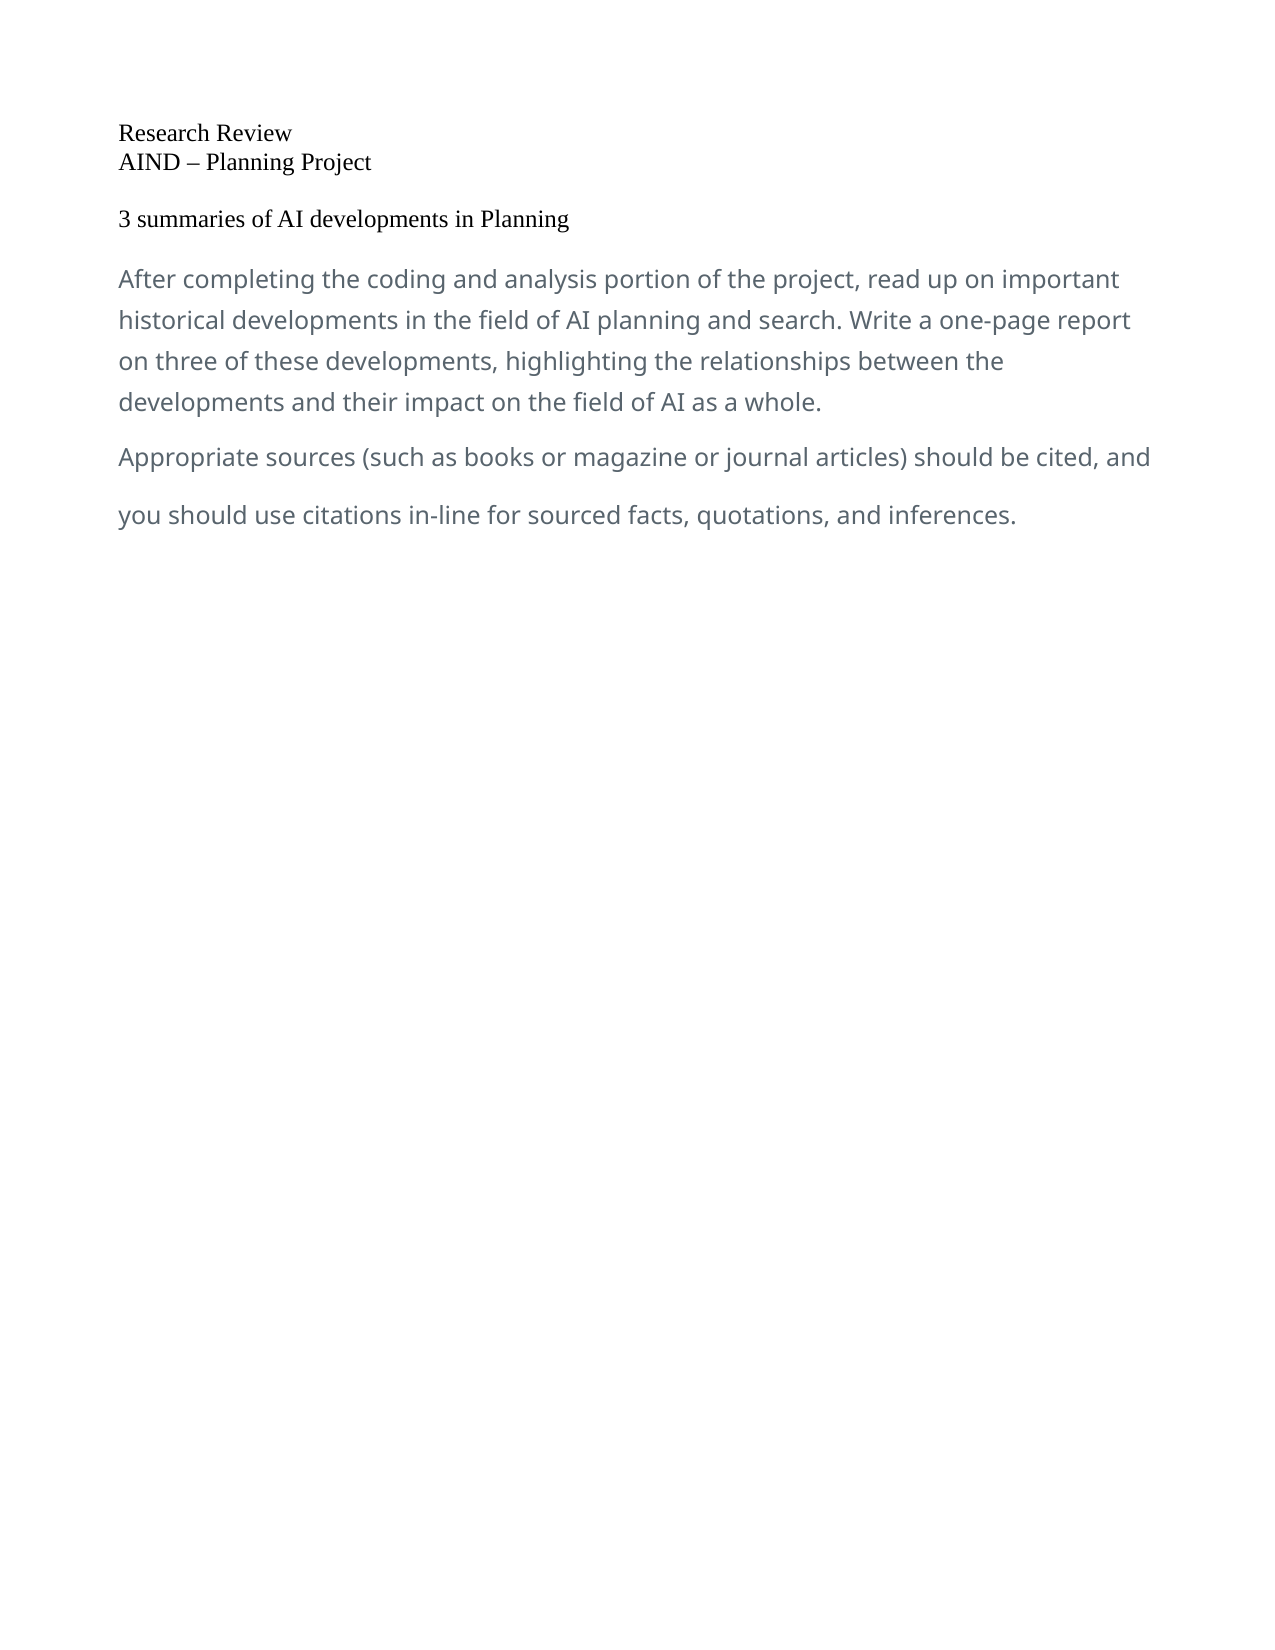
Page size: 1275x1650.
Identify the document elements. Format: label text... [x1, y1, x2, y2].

text AIND – Planning Project [118, 147, 1157, 176]
text Research Review [118, 118, 1157, 147]
text Appropriate sources (such as books or magazine or journal articles) should be cited, and you should use citations in-line for sourced facts, quotations, and inferences. [118, 440, 1157, 532]
text After completing the coding and analysis portion of the project, read up on important historical developments in the field of AI planning and search. Write a one-page report on three of these developments, highlighting the relationships between the developments and their impact on the field of AI as a whole. [118, 262, 1157, 418]
text 3 summaries of AI developments in Planning [118, 204, 1157, 233]
